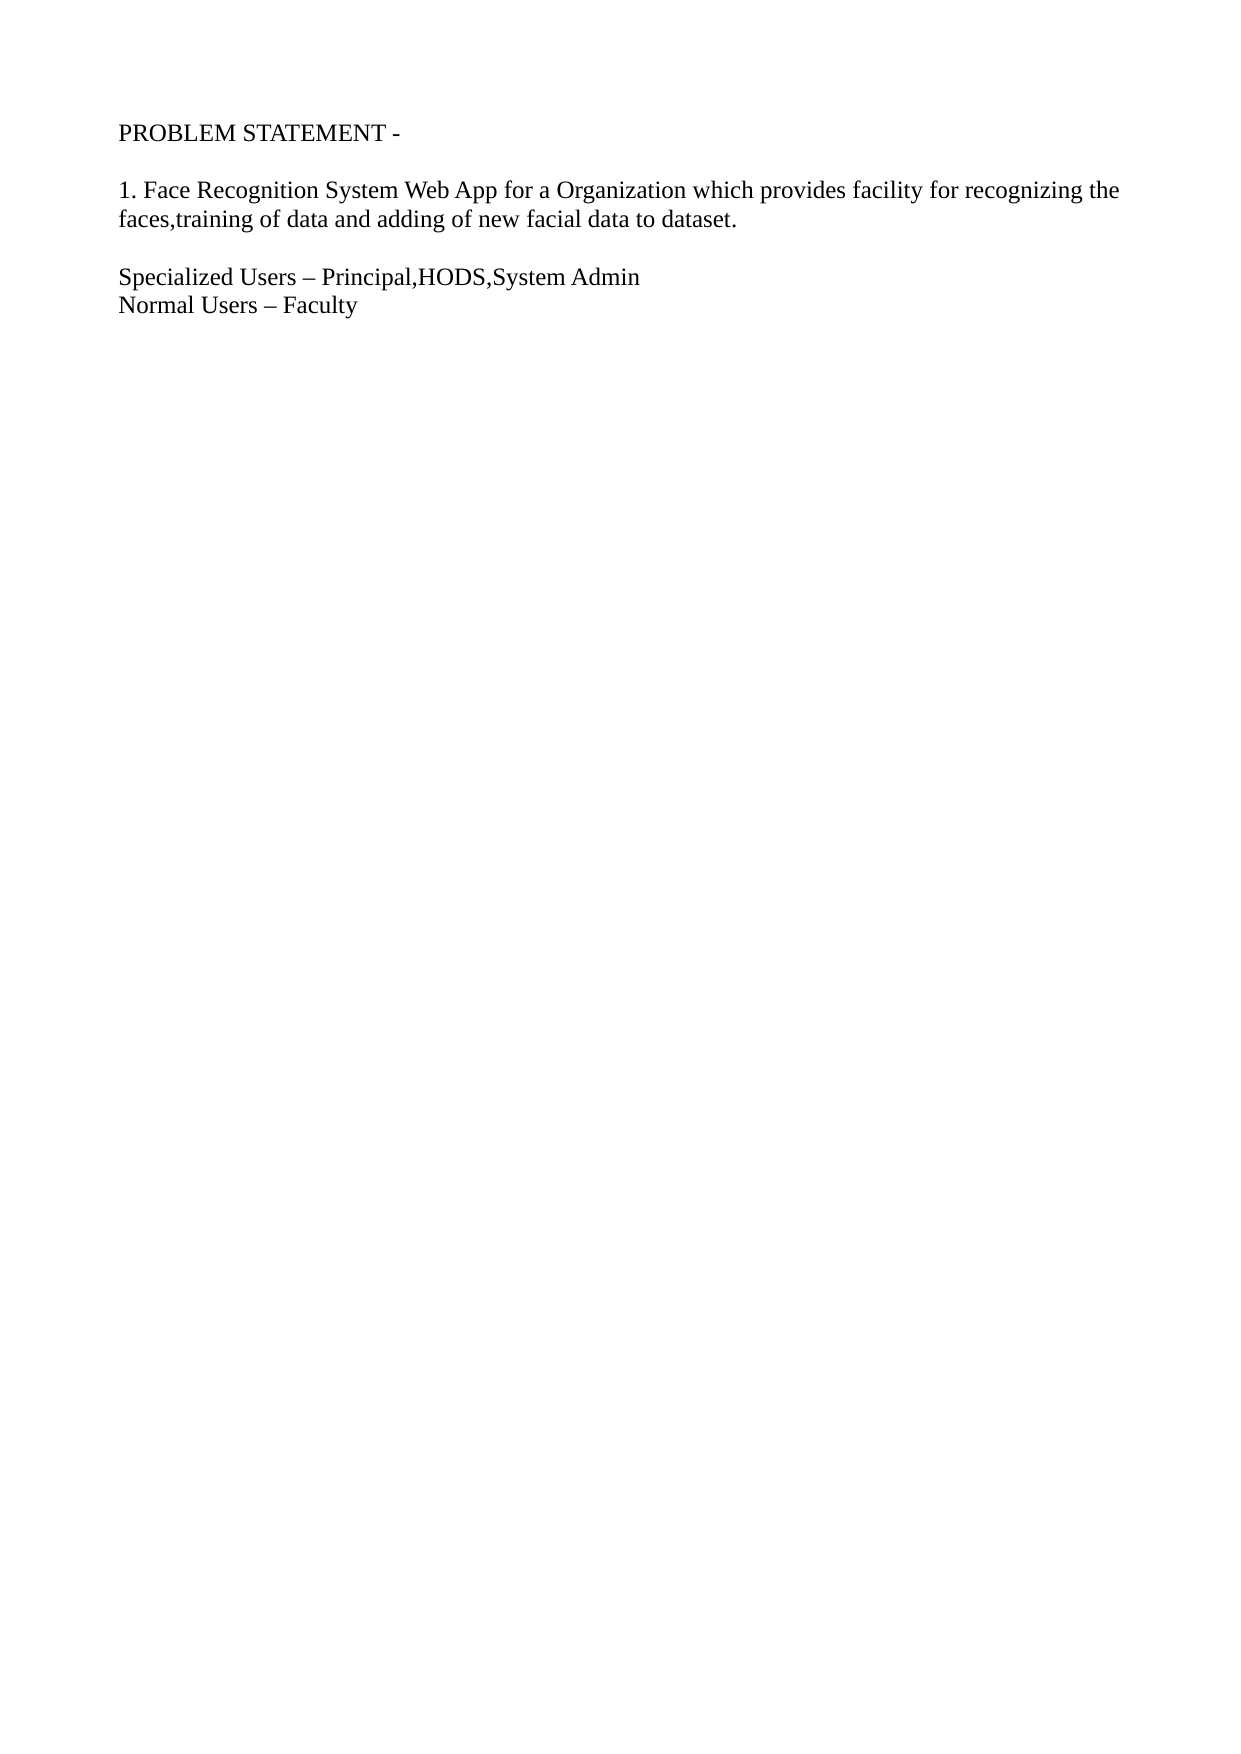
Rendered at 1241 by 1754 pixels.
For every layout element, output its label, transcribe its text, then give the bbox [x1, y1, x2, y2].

text 1. Face Recognition System Web App for a Organization which provides facility for recognizing the faces,training of data and adding of new facial data to dataset. [118, 176, 1122, 233]
text Specialized Users – Principal,HODS,System Admin [118, 262, 1122, 291]
text Normal Users – Faculty [118, 291, 1122, 319]
text PROBLEM STATEMENT - [118, 118, 1122, 147]
